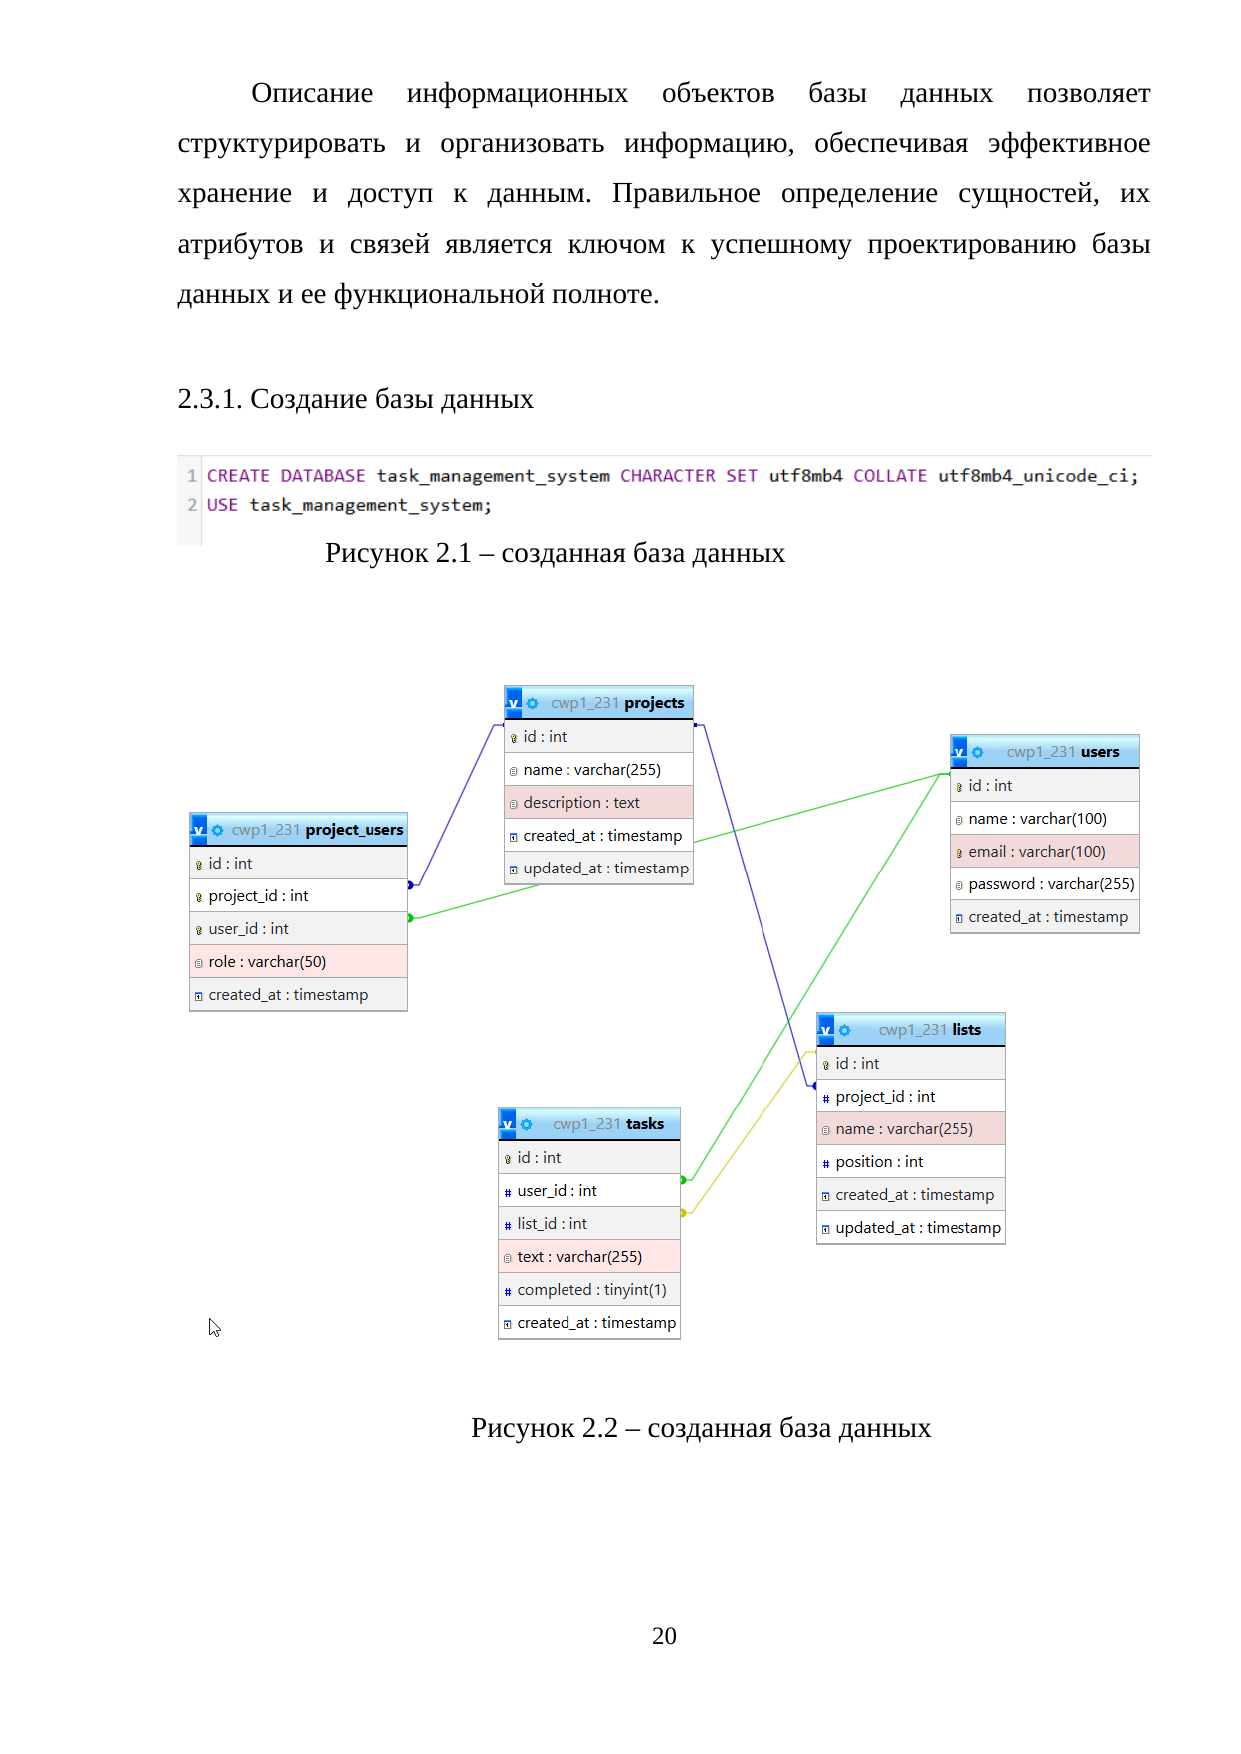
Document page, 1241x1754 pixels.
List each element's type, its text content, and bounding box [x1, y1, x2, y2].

subtitle 2.3.1. Создание базы данных [177, 381, 1152, 414]
text Рисунок 2.2 – созданная база данных [177, 1344, 1152, 1444]
text Описание информационных объектов базы данных позволяет структурировать и организовать информацию, обеспечивая эффективное хранение и доступ к данным. Правильное определение сущностей, их атрибутов и связей является ключом к успешному проектированию базы данных и ее функциональной полноте. [177, 75, 1152, 310]
text Рисунок 2.1 – созданная база данных [177, 546, 1152, 568]
text [177, 417, 1152, 443]
